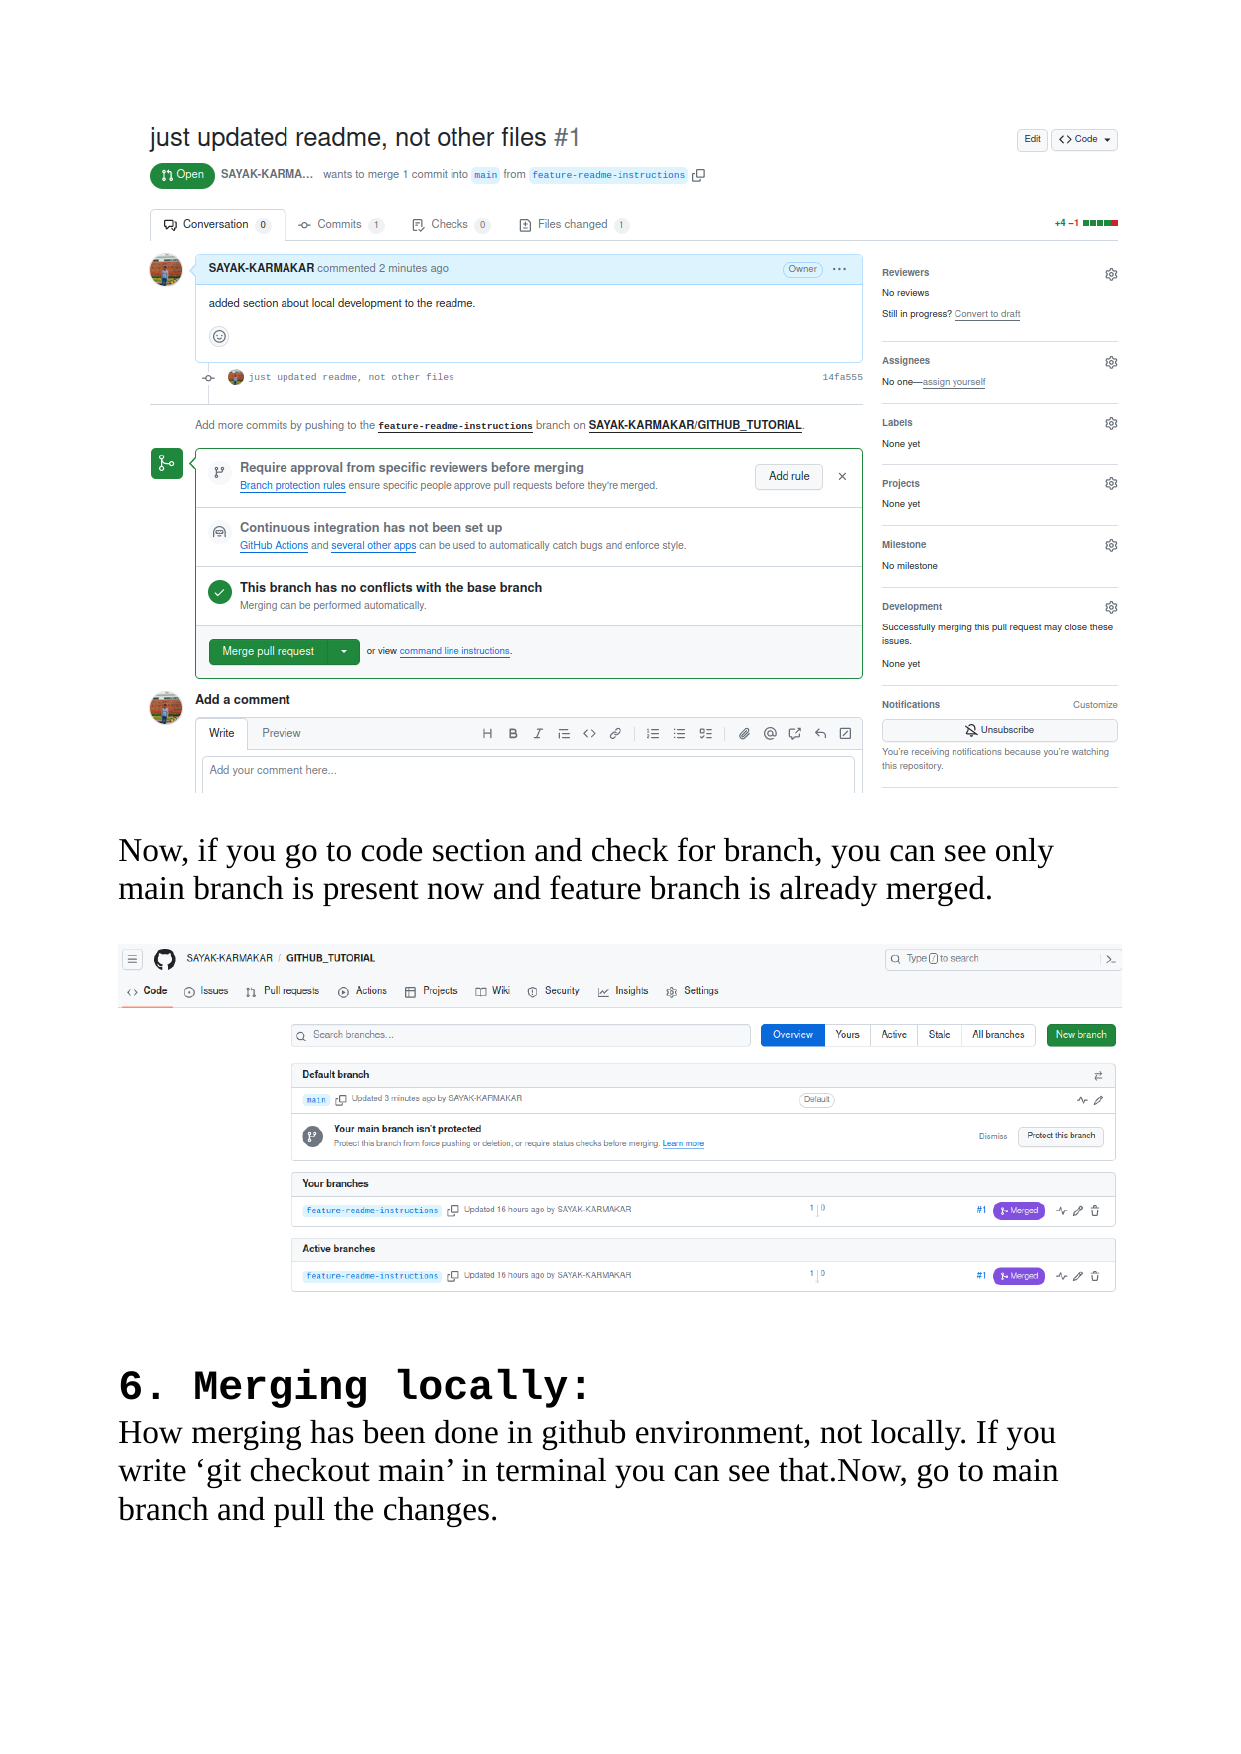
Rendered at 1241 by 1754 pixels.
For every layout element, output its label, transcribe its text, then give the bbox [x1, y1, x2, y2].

text Now, if you go to code section and check for branch, you can see only main branch is present now and feature branch is already merged. [118, 830, 1122, 907]
subtitle 6. Merging locally: [118, 1365, 1122, 1412]
text How merging has been done in github environment, not locally. If you write ‘git checkout main’ in terminal you can see that.Now, go to main branch and pull the changes. [118, 1412, 1122, 1527]
